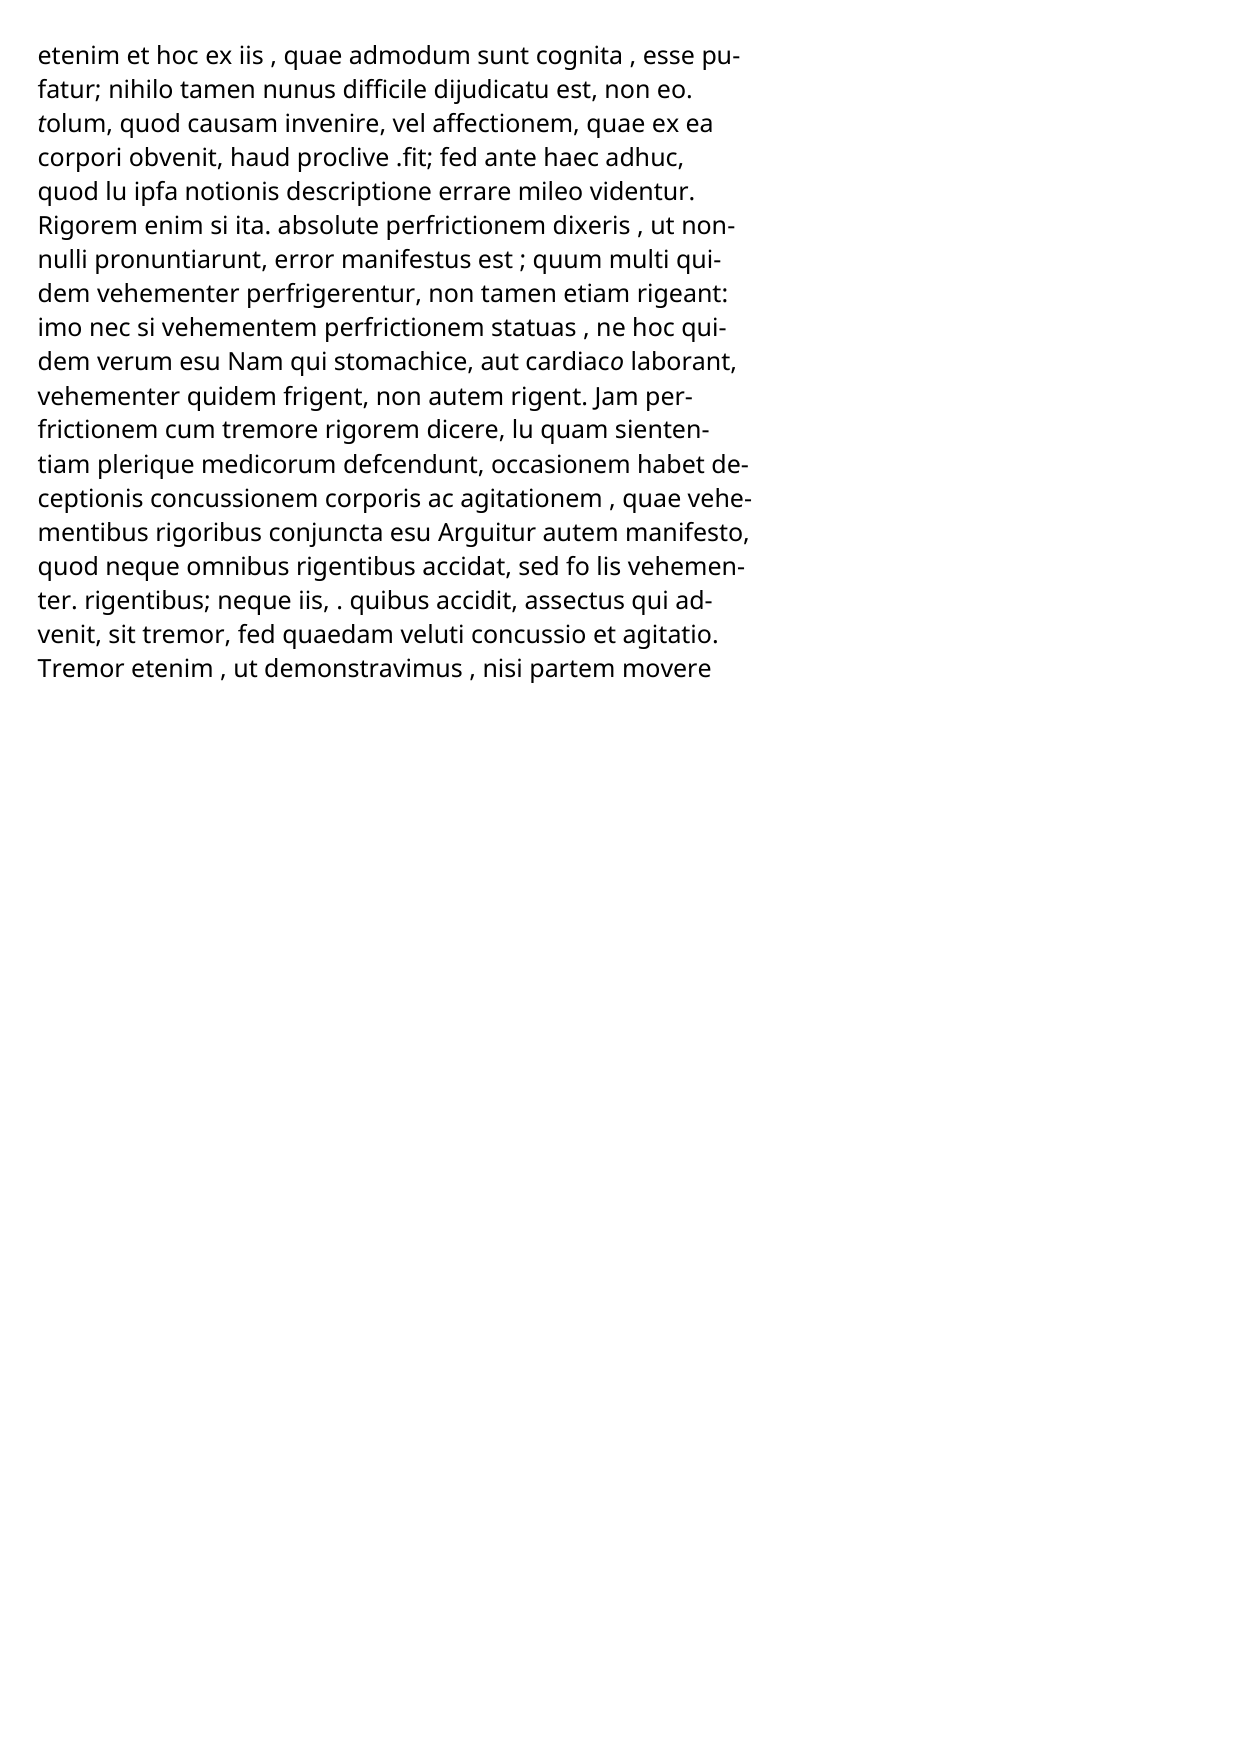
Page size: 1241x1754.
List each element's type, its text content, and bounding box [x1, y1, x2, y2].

text etenim et hoc ex iis , quae admodum sunt cognita , esse pu- fatur; nihilo tamen nunus difficile dijudicatu est, non eo. tolum, quod causam invenire, vel affectionem, quae ex ea corpori obvenit, haud proclive .fit; fed ante haec adhuc, quod lu ipfa notionis descriptione errare mileo videntur. Rigorem enim si ita. absolute perfrictionem dixeris , ut non- nulli pronuntiarunt, error manifestus est ; quum multi qui- dem vehementer perfrigerentur, non tamen etiam rigeant: imo nec si vehementem perfrictionem statuas , ne hoc qui- dem verum esu Nam qui stomachice, aut cardiaco laborant, vehementer quidem frigent, non autem rigent. Jam per- frictionem cum tremore rigorem dicere, lu quam sienten- tiam plerique medicorum defcendunt, occasionem habet de- ceptionis concussionem corporis ac agitationem , quae vehe- mentibus rigoribus conjuncta esu Arguitur autem manifesto, quod neque omnibus rigentibus accidat, sed fo lis vehemen- ter. rigentibus; neque iis, . quibus accidit, assectus qui ad- venit, sit tremor, fed quaedam veluti concussio et agitatio. Tremor etenim , ut demonstravimus , nisi partem movere [37, 37, 1203, 685]
